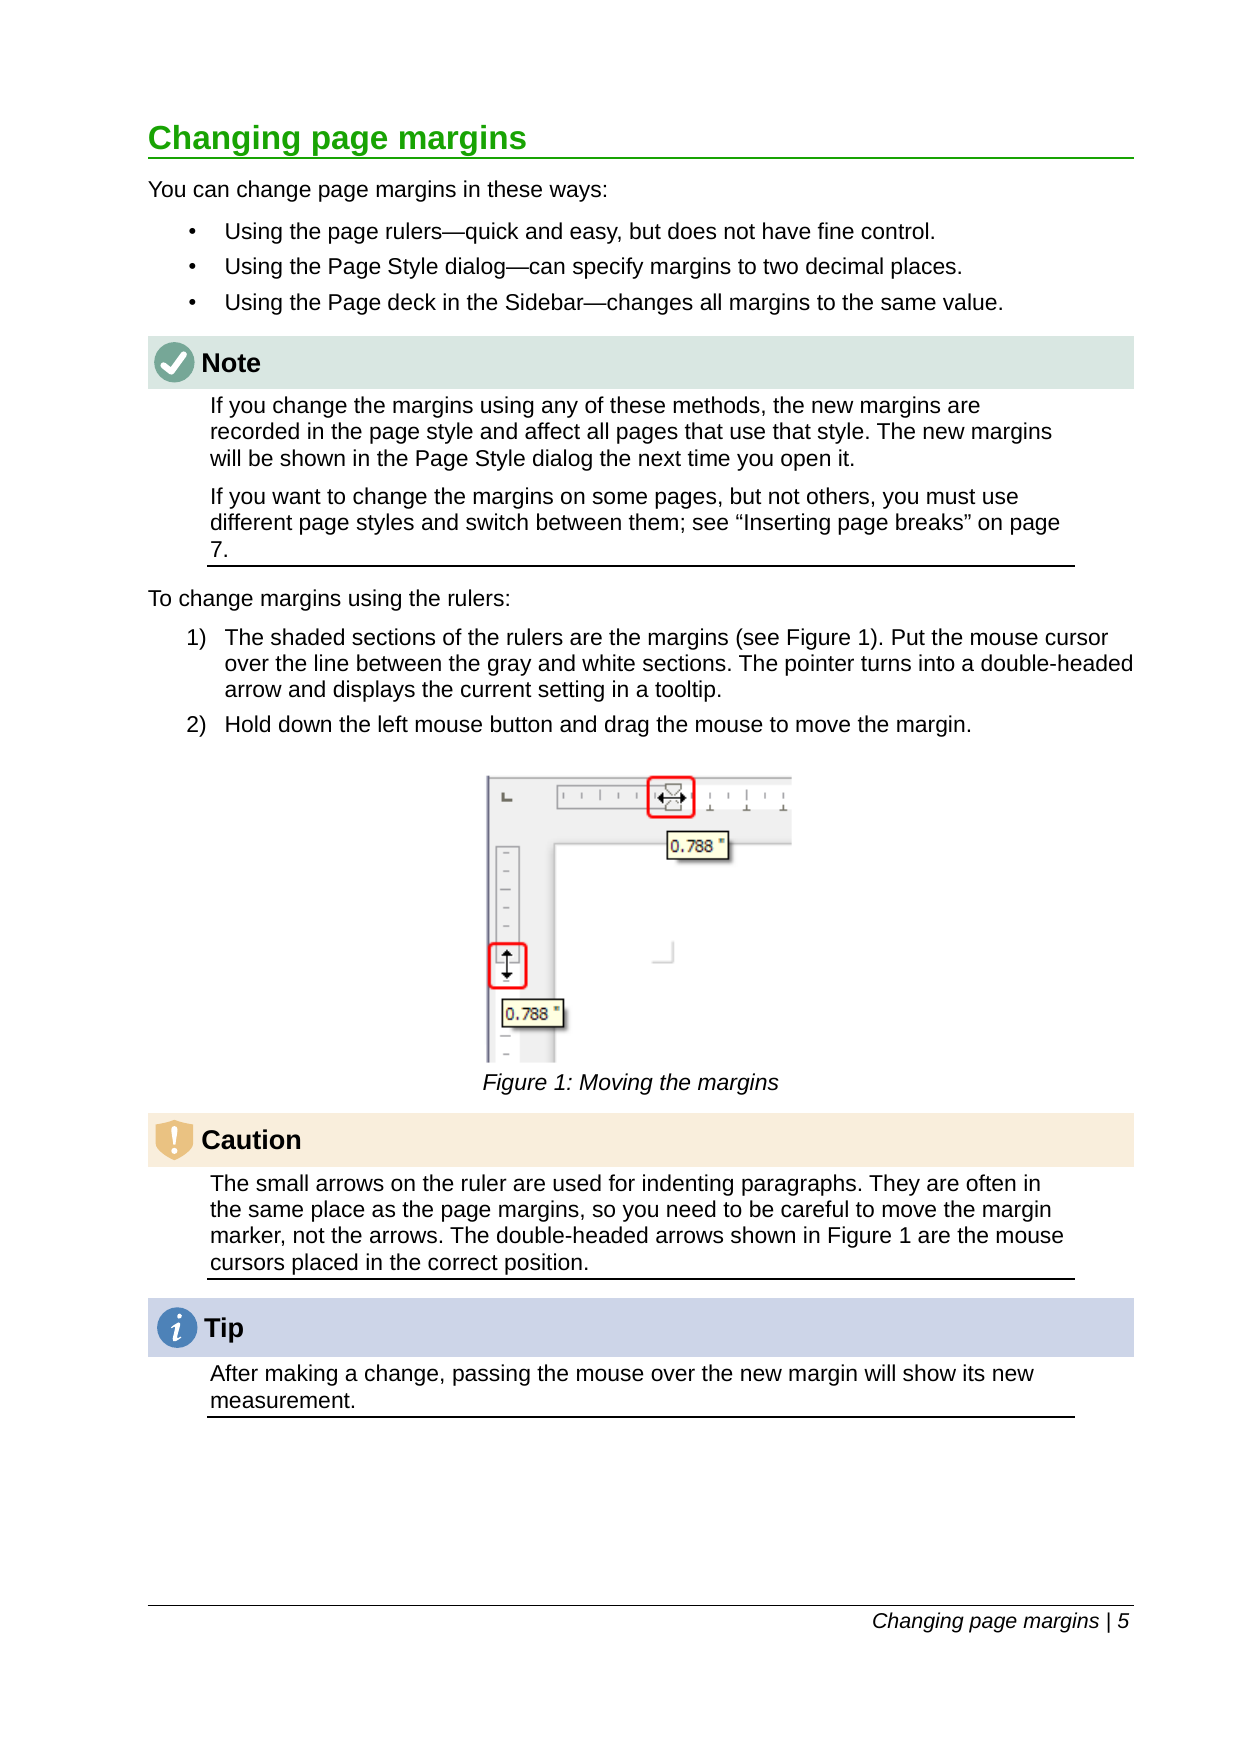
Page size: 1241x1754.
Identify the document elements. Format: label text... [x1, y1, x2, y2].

text After making a change, passing the mouse over the new margin will show its new measurement. [207, 1357, 1075, 1416]
subtitle Note [148, 336, 1134, 389]
list The shaded sections of the rulers are the margins (see Figure 1). Put the mouse cursor over the line between the gray and white sections. The pointer turns into a double-headed arrow and displays the current setting in a tooltip. [207, 623, 1134, 703]
subtitle Changing page margins [148, 118, 1134, 157]
list Using the Page Style dialog—can specify margins to two decimal places. [185, 250, 1134, 280]
text If you want to change the margins on some pages, but not others, you must use different page styles and switch between them; see “Inserting page breaks” on page 7. [207, 480, 1075, 565]
picture [482, 773, 792, 1069]
text The small arrows on the ruler are used for indenting paragraphs. They are often in the same place as the page margins, so you need to be careful to move the margin marker, not the arrows. The double-headed arrows shown in Figure 1 are the mouse cursors placed in the correct position. [207, 1167, 1075, 1278]
list Using the page rulers—quick and easy, but does not have fine control. [185, 215, 1134, 244]
list You can change page margins in these ways: [148, 176, 1134, 203]
text If you change the margins using any of these methods, the new margins are recorded in the page style and affect all pages that use that style. The new margins will be shown in the Page Style dialog the next time you open it. [207, 389, 1075, 471]
list Hold down the left mouse button and drag the mouse to move the margin. [207, 711, 1134, 738]
text Figure 1: Moving the margins [482, 1068, 799, 1095]
list To change margins using the rulers: [148, 585, 1134, 611]
subtitle Caution [148, 1113, 1134, 1167]
subtitle Tip [148, 1298, 1134, 1357]
list Using the Page deck in the Sidebar—changes all margins to the same value. [185, 286, 1134, 318]
